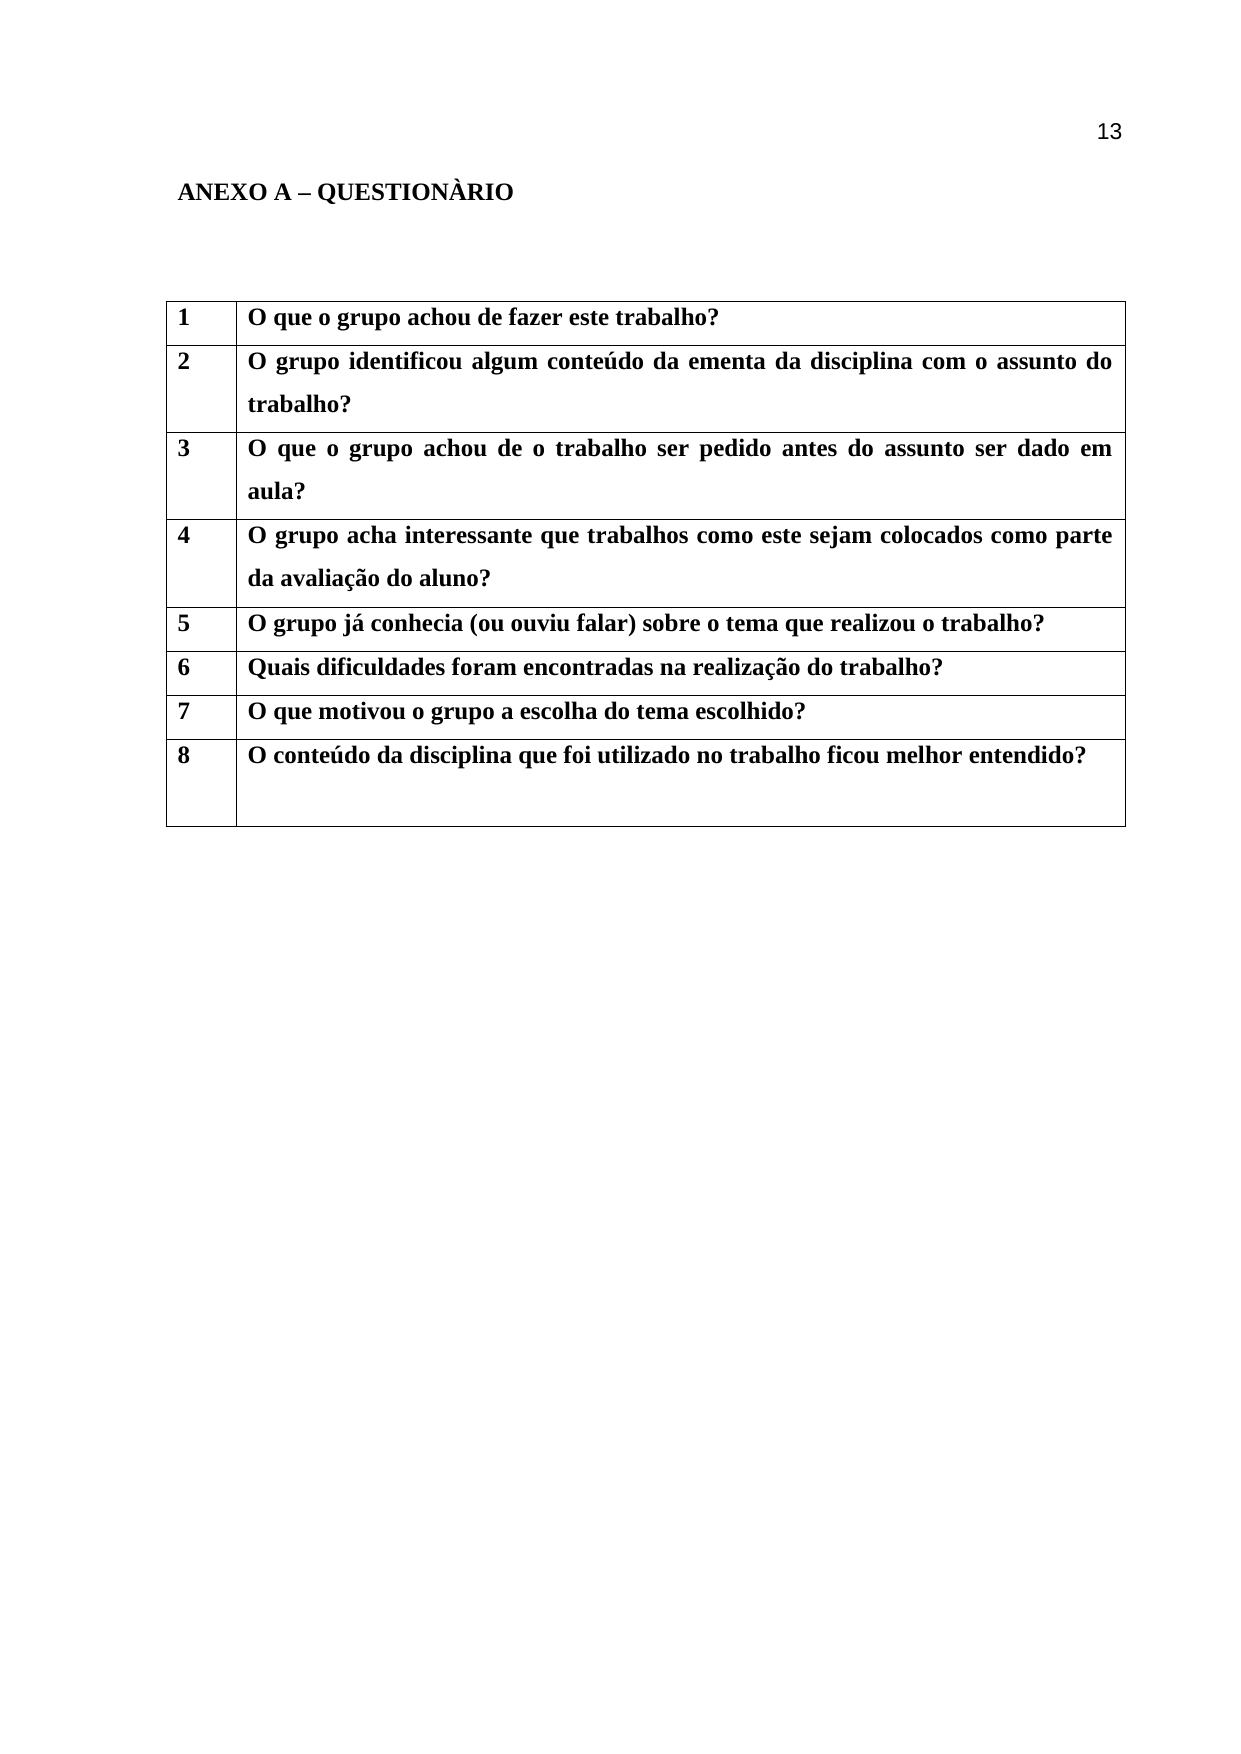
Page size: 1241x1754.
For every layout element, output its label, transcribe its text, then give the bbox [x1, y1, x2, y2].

table_header 1 [167, 302, 236, 345]
table_cell 4 [167, 520, 236, 607]
table_cell O grupo acha interessante que trabalhos como este sejam colocados como parte da avaliação do aluno? [237, 520, 1125, 607]
table_cell 2 [167, 346, 236, 432]
table_cell O que o grupo achou de o trabalho ser pedido antes do assunto ser dado em aula? [237, 433, 1125, 519]
table_cell 8 [167, 740, 236, 826]
table_cell O conteúdo da disciplina que foi utilizado no trabalho ficou melhor entendido? [237, 740, 1125, 826]
subtitle ANEXO A – QUESTIONÀRIO [177, 177, 1122, 206]
table_cell 7 [167, 696, 236, 739]
table_cell O grupo já conhecia (ou ouviu falar) sobre o tema que realizou o trabalho? [237, 608, 1125, 651]
table_header O que o grupo achou de fazer este trabalho? [237, 302, 1125, 345]
table_cell O grupo identificou algum conteúdo da ementa da disciplina com o assunto do trabalho? [237, 346, 1125, 432]
table_cell Quais dificuldades foram encontradas na realização do trabalho? [237, 652, 1125, 695]
table_cell O que motivou o grupo a escolha do tema escolhido? [237, 696, 1125, 739]
table_cell 5 [167, 608, 236, 651]
table_cell 3 [167, 433, 236, 519]
table_cell 6 [167, 652, 236, 695]
